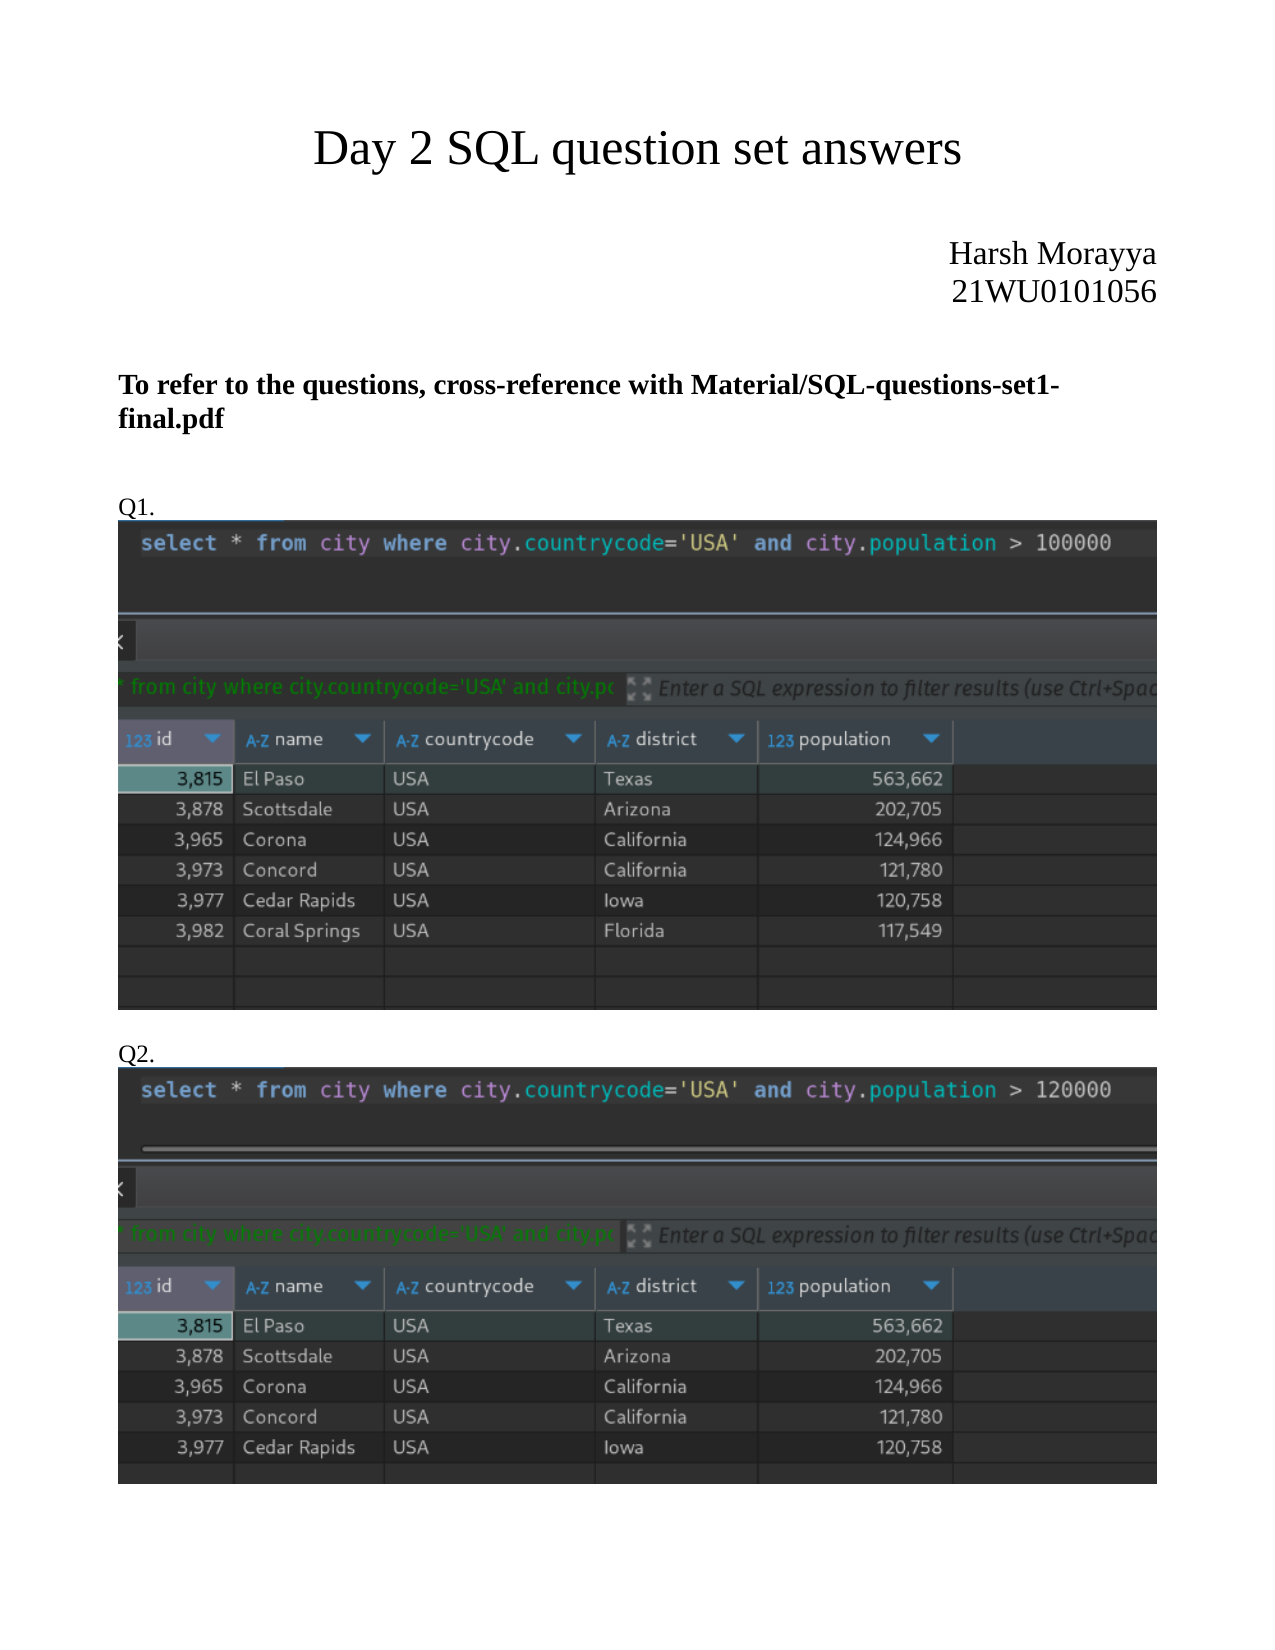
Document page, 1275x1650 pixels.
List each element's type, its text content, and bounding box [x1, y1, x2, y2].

text Day 2 SQL question set answers [118, 118, 1157, 176]
text Harsh Morayya [118, 233, 1157, 271]
text 21WU0101056 [118, 271, 1157, 310]
text Q1. [118, 492, 1157, 520]
picture [118, 520, 1157, 1010]
text Q2. [118, 1039, 1157, 1067]
picture [118, 1067, 1157, 1484]
text To refer to the questions, cross-reference with Material/SQL-questions-set1-final.pdf [118, 367, 1157, 434]
